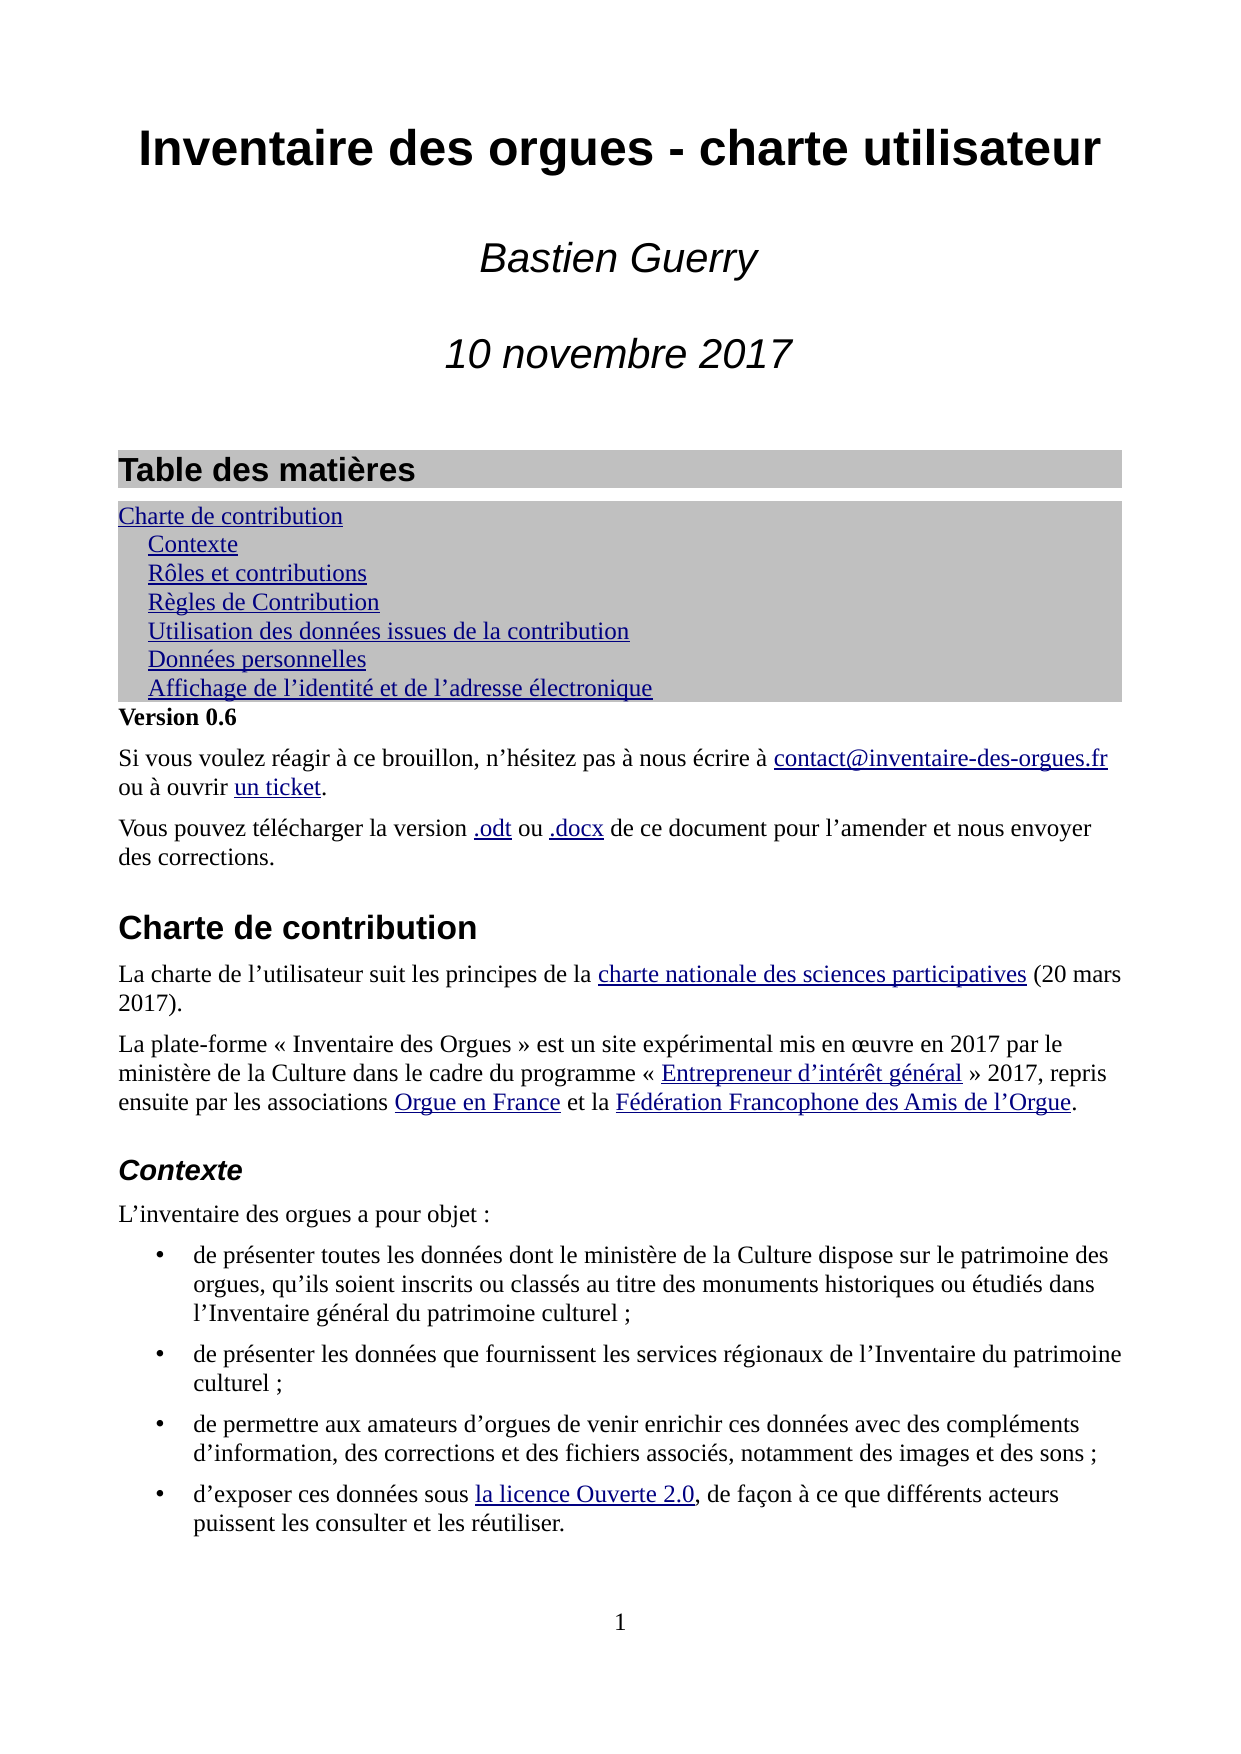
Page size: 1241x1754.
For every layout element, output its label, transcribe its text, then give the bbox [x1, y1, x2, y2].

title Inventaire des orgues - charte utilisateur [118, 118, 1122, 176]
text Charte de contribution [118, 501, 1122, 529]
text Règles de Contribution [148, 587, 1122, 616]
text Rôles et contributions [148, 558, 1122, 587]
text La charte de l’utilisateur suit les principes de la charte nationale des sciences participatives (20 mars 2017). [118, 959, 1122, 1017]
text Version 0.6 [118, 702, 1122, 731]
text La plate-forme « Inventaire des Orgues » est un site expérimental mis en œuvre en 2017 par le ministère de la Culture dans le cadre du programme « Entrepreneur d’intérêt général » 2017, repris ensuite par les associations Orgue en France et la Fédération Francophone des Amis de l’Orgue. [118, 1029, 1122, 1116]
list de permettre aux amateurs d’orgues de venir enrichir ces données avec des compléments d’information, des corrections et des fichiers associés, notamment des images et des sons ; [156, 1409, 1122, 1467]
text L’inventaire des orgues a pour objet : [118, 1199, 1122, 1228]
text Vous pouvez télécharger la version .odt ou .docx de ce document pour l’amender et nous envoyer des corrections. [118, 813, 1122, 871]
list d’exposer ces données sous la licence Ouverte 2.0, de façon à ce que différents acteurs puissent les consulter et les réutiliser. [156, 1479, 1122, 1537]
subtitle 10 novembre 2017 [118, 329, 1122, 377]
text Contexte [148, 529, 1122, 558]
subtitle Table des matières [118, 450, 1122, 488]
subtitle Contexte [118, 1153, 1122, 1187]
text Données personnelles [148, 644, 1122, 673]
text Affichage de l’identité et de l’adresse électronique [148, 673, 1122, 702]
subtitle Bastien Guerry [118, 233, 1122, 281]
text Utilisation des données issues de la contribution [148, 616, 1122, 644]
list de présenter toutes les données dont le ministère de la Culture dispose sur le patrimoine des orgues, qu’ils soient inscrits ou classés au titre des monuments historiques ou étudiés dans l’Inventaire général du patrimoine culturel ; [156, 1240, 1122, 1327]
subtitle Charte de contribution [118, 908, 1122, 947]
list de présenter les données que fournissent les services régionaux de l’Inventaire du patrimoine culturel ; [156, 1339, 1122, 1397]
text Si vous voulez réagir à ce brouillon, n’hésitez pas à nous écrire à contact@inventaire-des-orgues.fr ou à ouvrir un ticket. [118, 743, 1122, 801]
